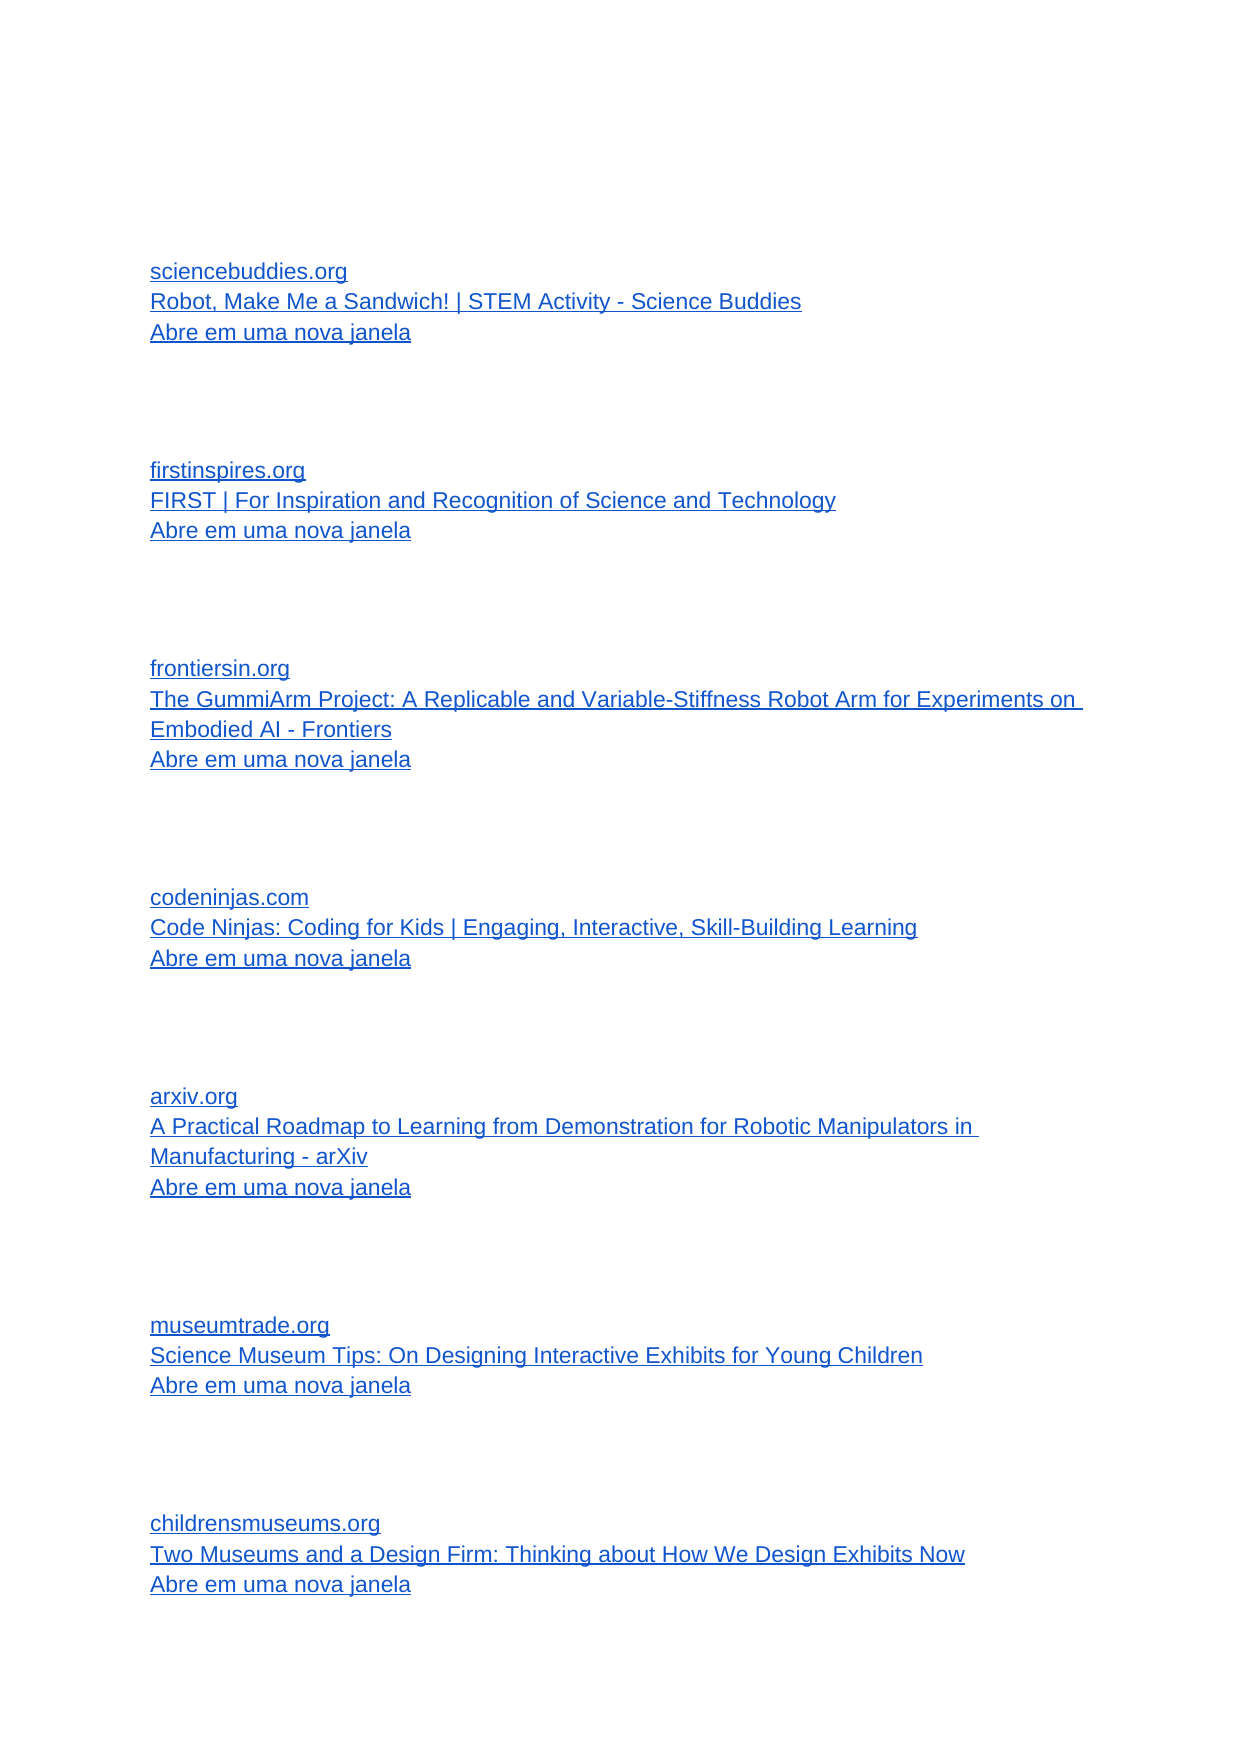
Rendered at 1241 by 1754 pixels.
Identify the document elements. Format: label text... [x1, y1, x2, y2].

text Science Museum Tips: On Designing Interactive Exhibits for Young Children [150, 1342, 1090, 1368]
picture [150, 150, 255, 255]
text Abre em uma nova janela [150, 1571, 1090, 1597]
picture [150, 1402, 255, 1507]
text Two Museums and a Design Firm: Thinking about How We Design Exhibits Now [150, 1541, 1090, 1567]
picture [150, 348, 255, 453]
picture [150, 974, 255, 1079]
text childrensmuseums.org [150, 1510, 1090, 1537]
text Abre em uma nova janela [150, 517, 1090, 543]
text arxiv.org [150, 1083, 1090, 1109]
text Code Ninjas: Coding for Kids | Engaging, Interactive, Skill-Building Learning [150, 914, 1090, 941]
text Abre em uma nova janela [150, 746, 1090, 772]
text museumtrade.org [150, 1312, 1090, 1338]
text FIRST | For Inspiration and Recognition of Science and Technology [150, 487, 1090, 513]
picture [150, 1203, 255, 1308]
text The GummiArm Project: A Replicable and Variable-Stiffness Robot Arm for Experiments on Embodied AI - Frontiers [150, 686, 1090, 742]
text Abre em uma nova janela [150, 318, 1090, 345]
text sciencebuddies.org [150, 258, 1090, 284]
text Abre em uma nova janela [150, 944, 1090, 971]
text Robot, Make Me a Sandwich! | STEM Activity - Science Buddies [150, 288, 1090, 314]
text codeninjas.com [150, 884, 1090, 911]
picture [150, 776, 255, 881]
text A Practical Roadmap to Learning from Demonstration for Robotic Manipulators in Manufacturing - arXiv [150, 1113, 1090, 1169]
text Abre em uma nova janela [150, 1173, 1090, 1200]
picture [150, 547, 255, 652]
text firstinspires.org [150, 457, 1090, 483]
text frontiersin.org [150, 655, 1090, 682]
text Abre em uma nova janela [150, 1372, 1090, 1398]
